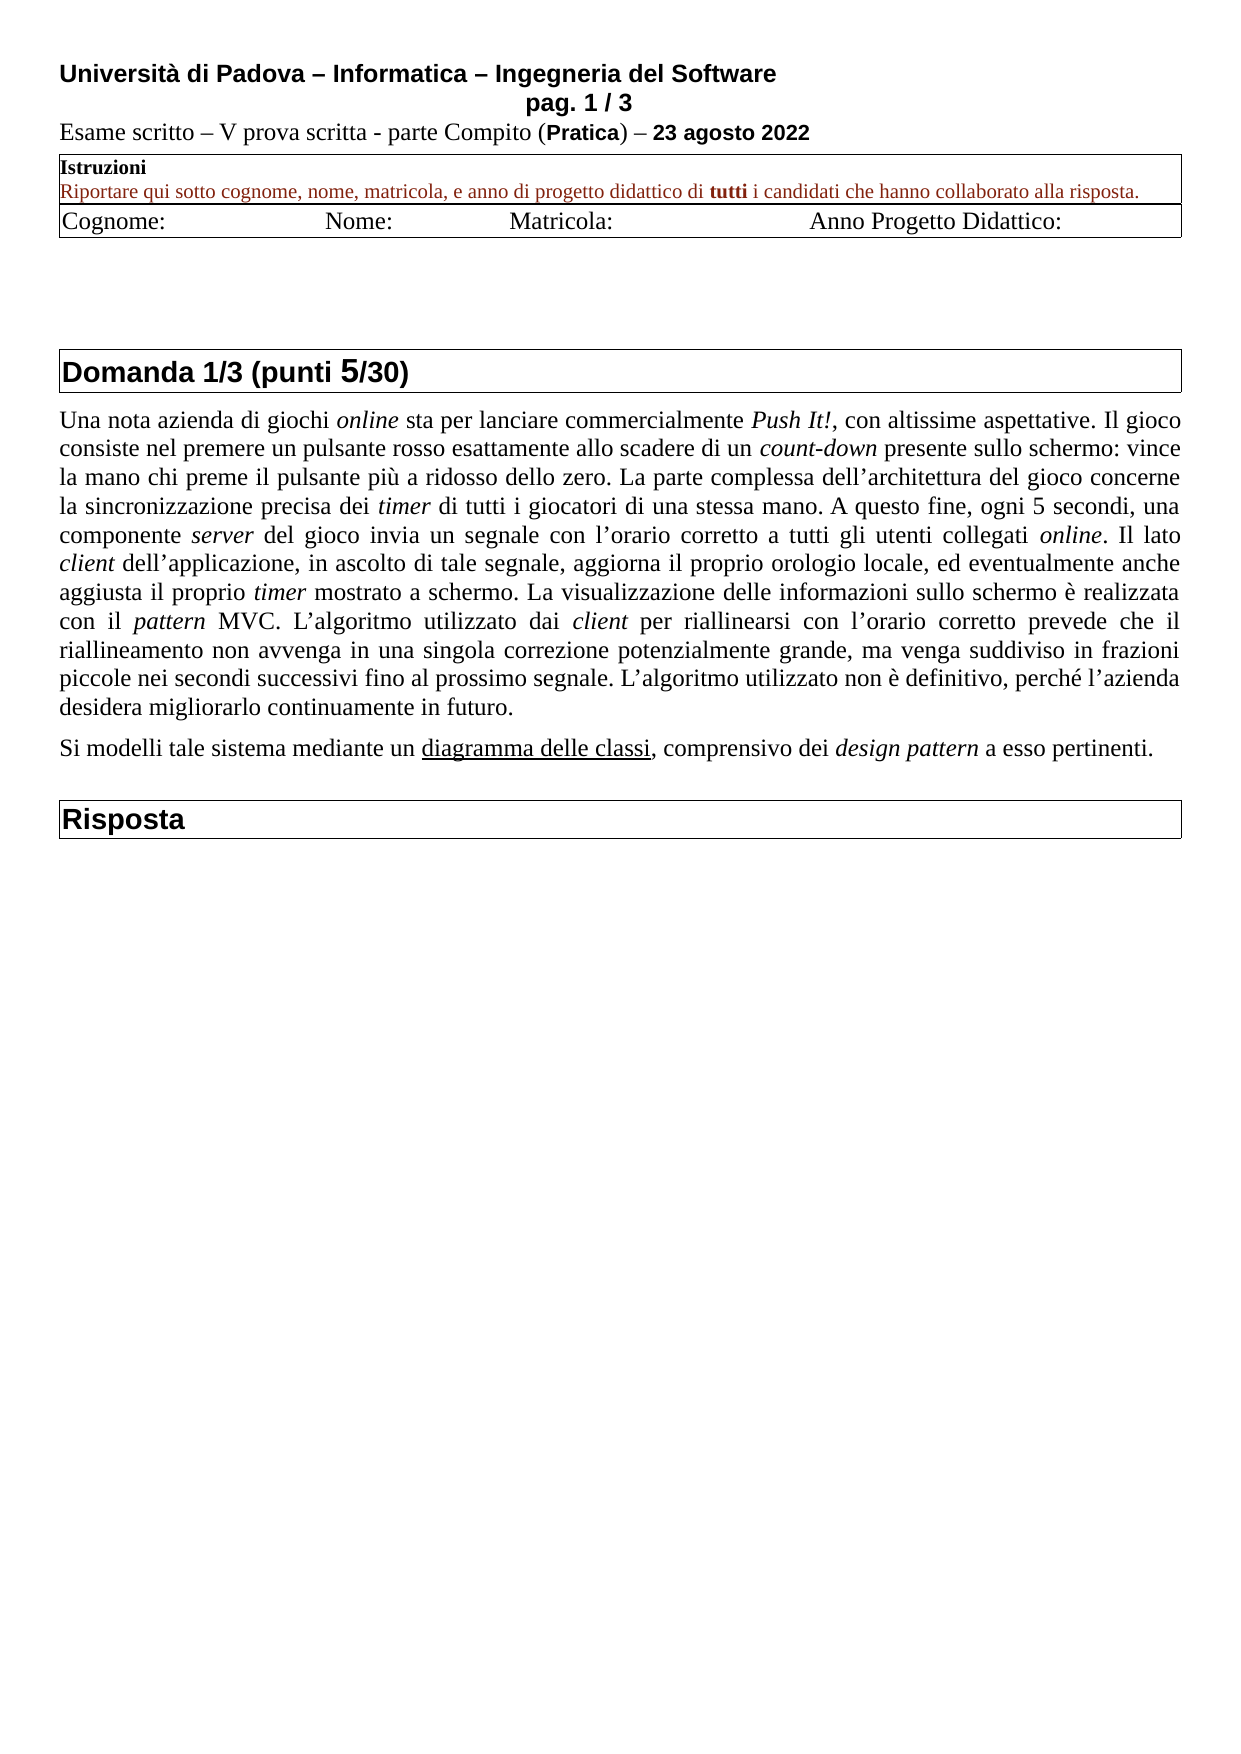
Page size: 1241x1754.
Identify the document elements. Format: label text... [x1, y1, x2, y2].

subtitle Domanda 1/3 (punti 5/30) [60, 350, 1181, 392]
text Una nota azienda di giochi online sta per lanciare commercialmente Push It!, con altissime aspettative. Il gioco consiste nel premere un pulsante rosso esattamente allo scadere di un count-down presente sullo schermo: vince la mano chi preme il pulsante più a ridosso dello zero. La parte complessa dell’architettura del gioco concerne la sincronizzazione precisa dei timer di tutti i giocatori di una stessa mano. A questo fine, ogni 5 secondi, una componente server del gioco invia un segnale con l’orario corretto a tutti gli utenti collegati online. Il lato client dell’applicazione, in ascolto di tale segnale, aggiorna il proprio orologio locale, ed eventualmente anche aggiusta il proprio timer mostrato a schermo. La visualizzazione delle informazioni sullo schermo è realizzata con il pattern MVC. L’algoritmo utilizzato dai client per riallinearsi con l’orario corretto prevede che il riallineamento non avvenga in una singola correzione potenzialmente grande, ma venga suddiviso in frazioni piccole nei secondi successivi fino al prossimo segnale. L’algoritmo utilizzato non è definitivo, perché l’azienda desidera migliorarlo continuamente in futuro. [59, 405, 1181, 721]
subtitle Risposta [60, 801, 1181, 838]
text Si modelli tale sistema mediante un diagramma delle classi, comprensivo dei design pattern a esso pertinenti. [59, 733, 1181, 762]
